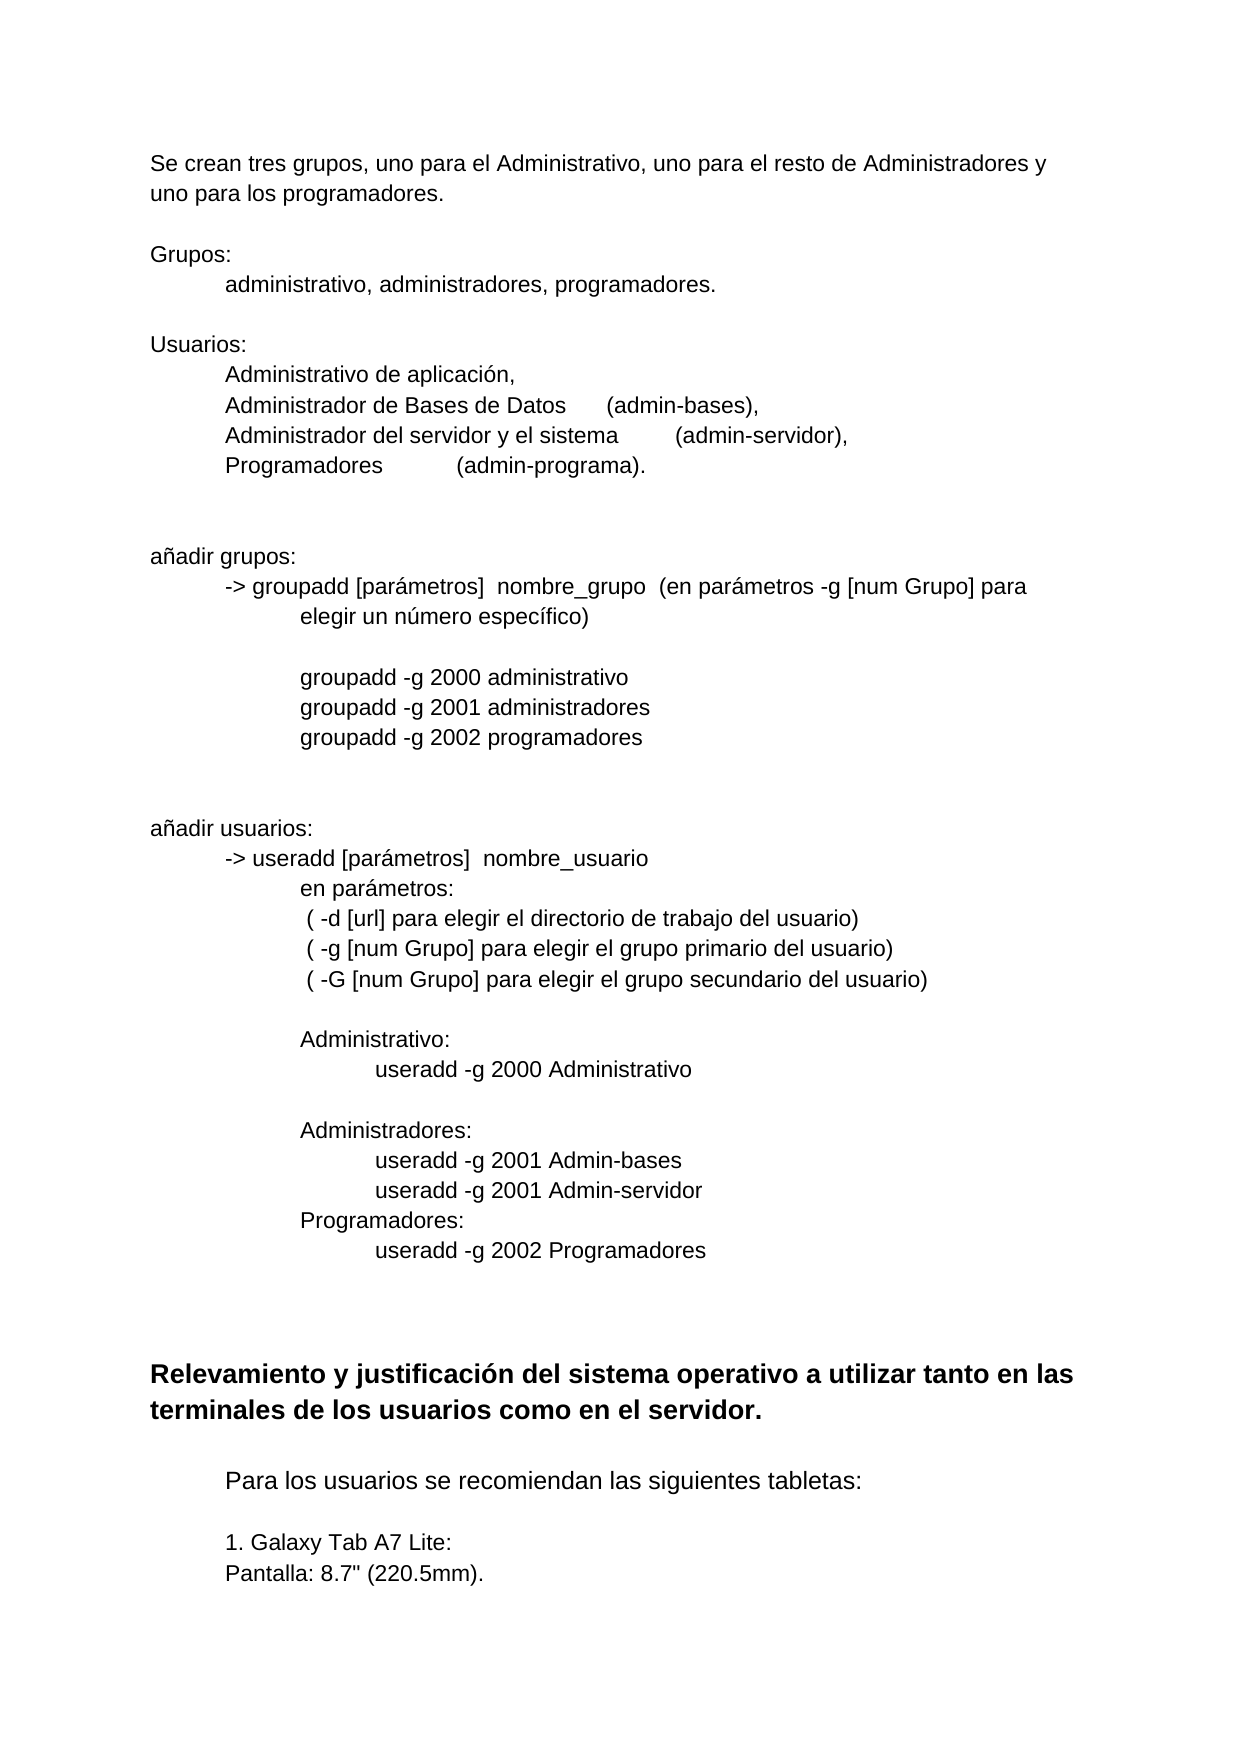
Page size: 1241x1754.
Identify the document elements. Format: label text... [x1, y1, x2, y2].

text Usuarios: [150, 331, 1090, 358]
text Administrativo de aplicación, [225, 361, 1090, 388]
text ( -g [num Grupo] para elegir el grupo primario del usuario) [225, 935, 1090, 962]
text Administrador del servidor y el sistema (admin-servidor), [225, 422, 1090, 448]
text en parámetros: [150, 875, 1090, 901]
text elegir un número específico) [225, 603, 1090, 629]
text groupadd -g 2001 administradores [225, 694, 1090, 720]
text groupadd -g 2000 administrativo [225, 663, 1090, 690]
text Administradores: [225, 1117, 1090, 1143]
text Grupos: [150, 241, 1090, 267]
text añadir usuarios: [150, 814, 1090, 841]
text 1. Galaxy Tab A7 Lite: [225, 1529, 1090, 1556]
text Pantalla: 8.7" (220.5mm). [225, 1559, 1090, 1586]
text Relevamiento y justificación del sistema operativo a utilizar tanto en las terminales de los usuarios como en el servidor. [150, 1358, 1090, 1426]
text -> useradd [parámetros] nombre_usuario [150, 845, 1090, 871]
text administrativo, administradores, programadores. [150, 271, 1090, 297]
text useradd -g 2001 Admin-servidor [225, 1177, 1090, 1203]
text groupadd -g 2002 programadores [225, 724, 1090, 750]
text Se crean tres grupos, uno para el Administrativo, uno para el resto de Administradores y uno para los programadores. [150, 150, 1090, 207]
text ( -d [url] para elegir el directorio de trabajo del usuario) [225, 905, 1090, 932]
text añadir grupos: [150, 543, 1090, 569]
text useradd -g 2001 Admin-bases [225, 1147, 1090, 1173]
text Programadores: [225, 1207, 1090, 1234]
text Administrador de Bases de Datos (admin-bases), [225, 392, 1090, 418]
text -> groupadd [parámetros] nombre_grupo (en parámetros -g [num Grupo] para [150, 573, 1090, 599]
text useradd -g 2000 Administrativo [225, 1056, 1090, 1083]
text Administrativo: [225, 1026, 1090, 1052]
text Para los usuarios se recomiendan las siguientes tabletas: [225, 1466, 1090, 1495]
text Programadores (admin-programa). [225, 452, 1090, 478]
text ( -G [num Grupo] para elegir el grupo secundario del usuario) [225, 966, 1090, 992]
text useradd -g 2002 Programadores [225, 1237, 1090, 1264]
